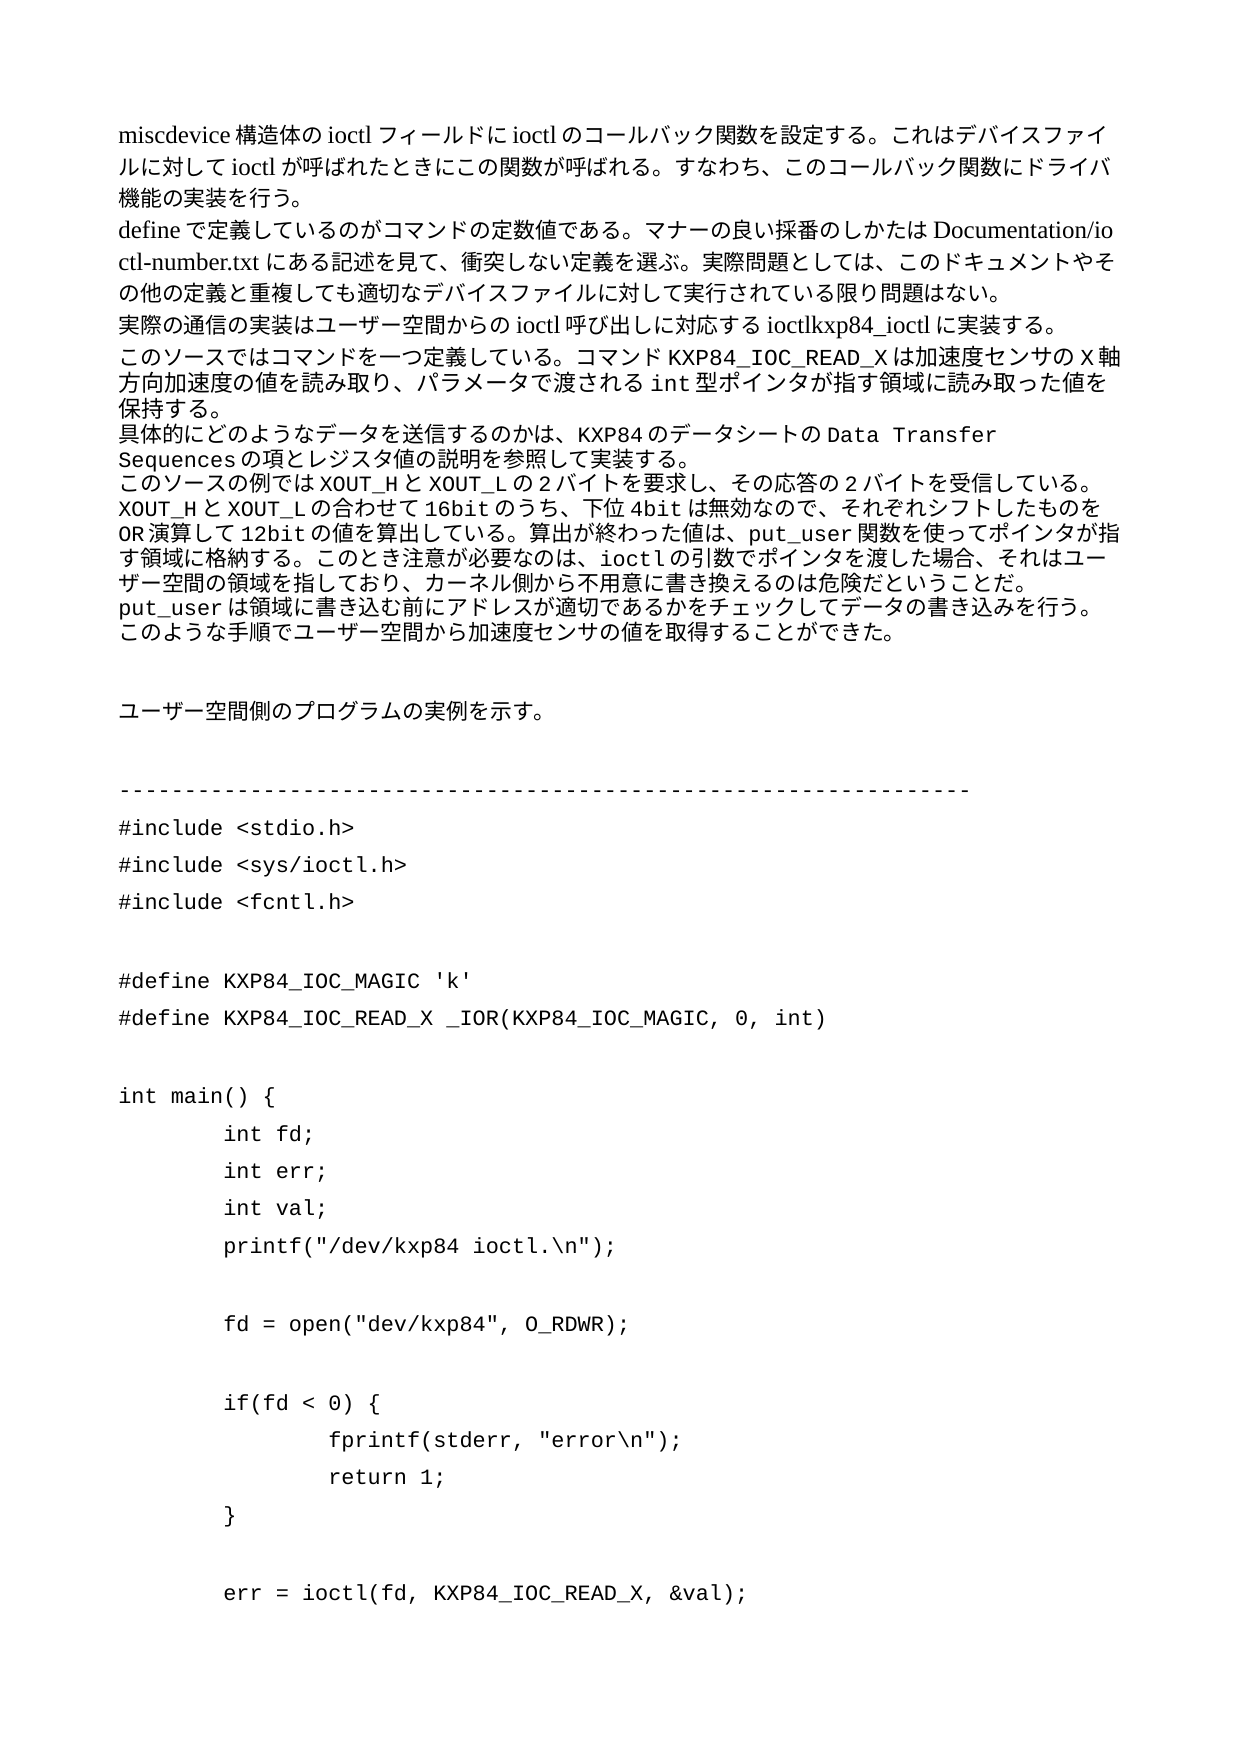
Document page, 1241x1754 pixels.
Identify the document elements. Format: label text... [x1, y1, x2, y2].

text int main() { [118, 1086, 1122, 1110]
text #include <stdio.h> [118, 817, 1122, 841]
text ユーザー空間側のプログラムの実例を示す。 [118, 701, 1122, 726]
text #include <fcntl.h> [118, 891, 1122, 916]
text int fd; [118, 1123, 1122, 1148]
text fprintf(stderr, "error\n"); [118, 1429, 1122, 1454]
text printf("/dev/kxp84 ioctl.\n"); [118, 1235, 1122, 1259]
text #define KXP84_IOC_MAGIC 'k' [118, 970, 1122, 994]
text fd = open("dev/kxp84", O_RDWR); [118, 1313, 1122, 1338]
text } [118, 1504, 1122, 1528]
text return 1; [118, 1466, 1122, 1491]
text #define KXP84_IOC_READ_X _IOR(KXP84_IOC_MAGIC, 0, int) [118, 1007, 1122, 1032]
text err = ioctl(fd, KXP84_IOC_READ_X, &val); [118, 1582, 1122, 1607]
text #include <sys/ioctl.h> [118, 854, 1122, 879]
text if(fd < 0) { [118, 1392, 1122, 1417]
text int err; [118, 1160, 1122, 1185]
text ----------------------------------------------------------------- [118, 779, 1122, 804]
text int val; [118, 1197, 1122, 1222]
text miscdevice構造体のioctlフィールドにioctlのコールバック関数を設定する。これはデバイスファイルに対してioctlが呼ばれたときにこの関数が呼ばれる。すなわち、このコールバック関数にドライバ機能の実装を行う。 defineで定義しているのがコマンドの定数値である。マナーの良い採番のしかたはDocumentation/ioctl-number.txt にある記述を見て、衝突しない定義を選ぶ。実際問題としては、このドキュメントやその他の定義と重複しても適切なデバイスファイルに対して実行されている限り問題はない。 実際の通信の実装はユーザー空間からのioctl呼び出しに対応するioctlkxp84_ioctlに実装する。 このソースではコマンドを一つ定義している。コマンドKXP84_IOC_READ_Xは加速度センサのX軸方向加速度の値を読み取り、パラメータで渡されるint型ポインタが指す領域に読み取った値を保持する。 具体的にどのようなデータを送信するのかは、KXP84のデータシートのData Transfer Sequencesの項とレジスタ値の説明を参照して実装する。 このソースの例ではXOUT_HとXOUT_Lの2バイトを要求し、その応答の2バイトを受信している。XOUT_HとXOUT_Lの合わせて16bitのうち、下位4bitは無効なので、それぞれシフトしたものをOR演算して12bitの値を算出している。算出が終わった値は、put_user関数を使ってポインタが指す領域に格納する。このとき注意が必要なのは、ioctlの引数でポインタを渡した場合、それはユーザー空間の領域を指しており、カーネル側から不用意に書き換えるのは危険だということだ。put_userは領域に書き込む前にアドレスが適切であるかをチェックしてデータの書き込みを行う。このような手順でユーザー空間から加速度センサの値を取得することができた。 [118, 118, 1122, 647]
